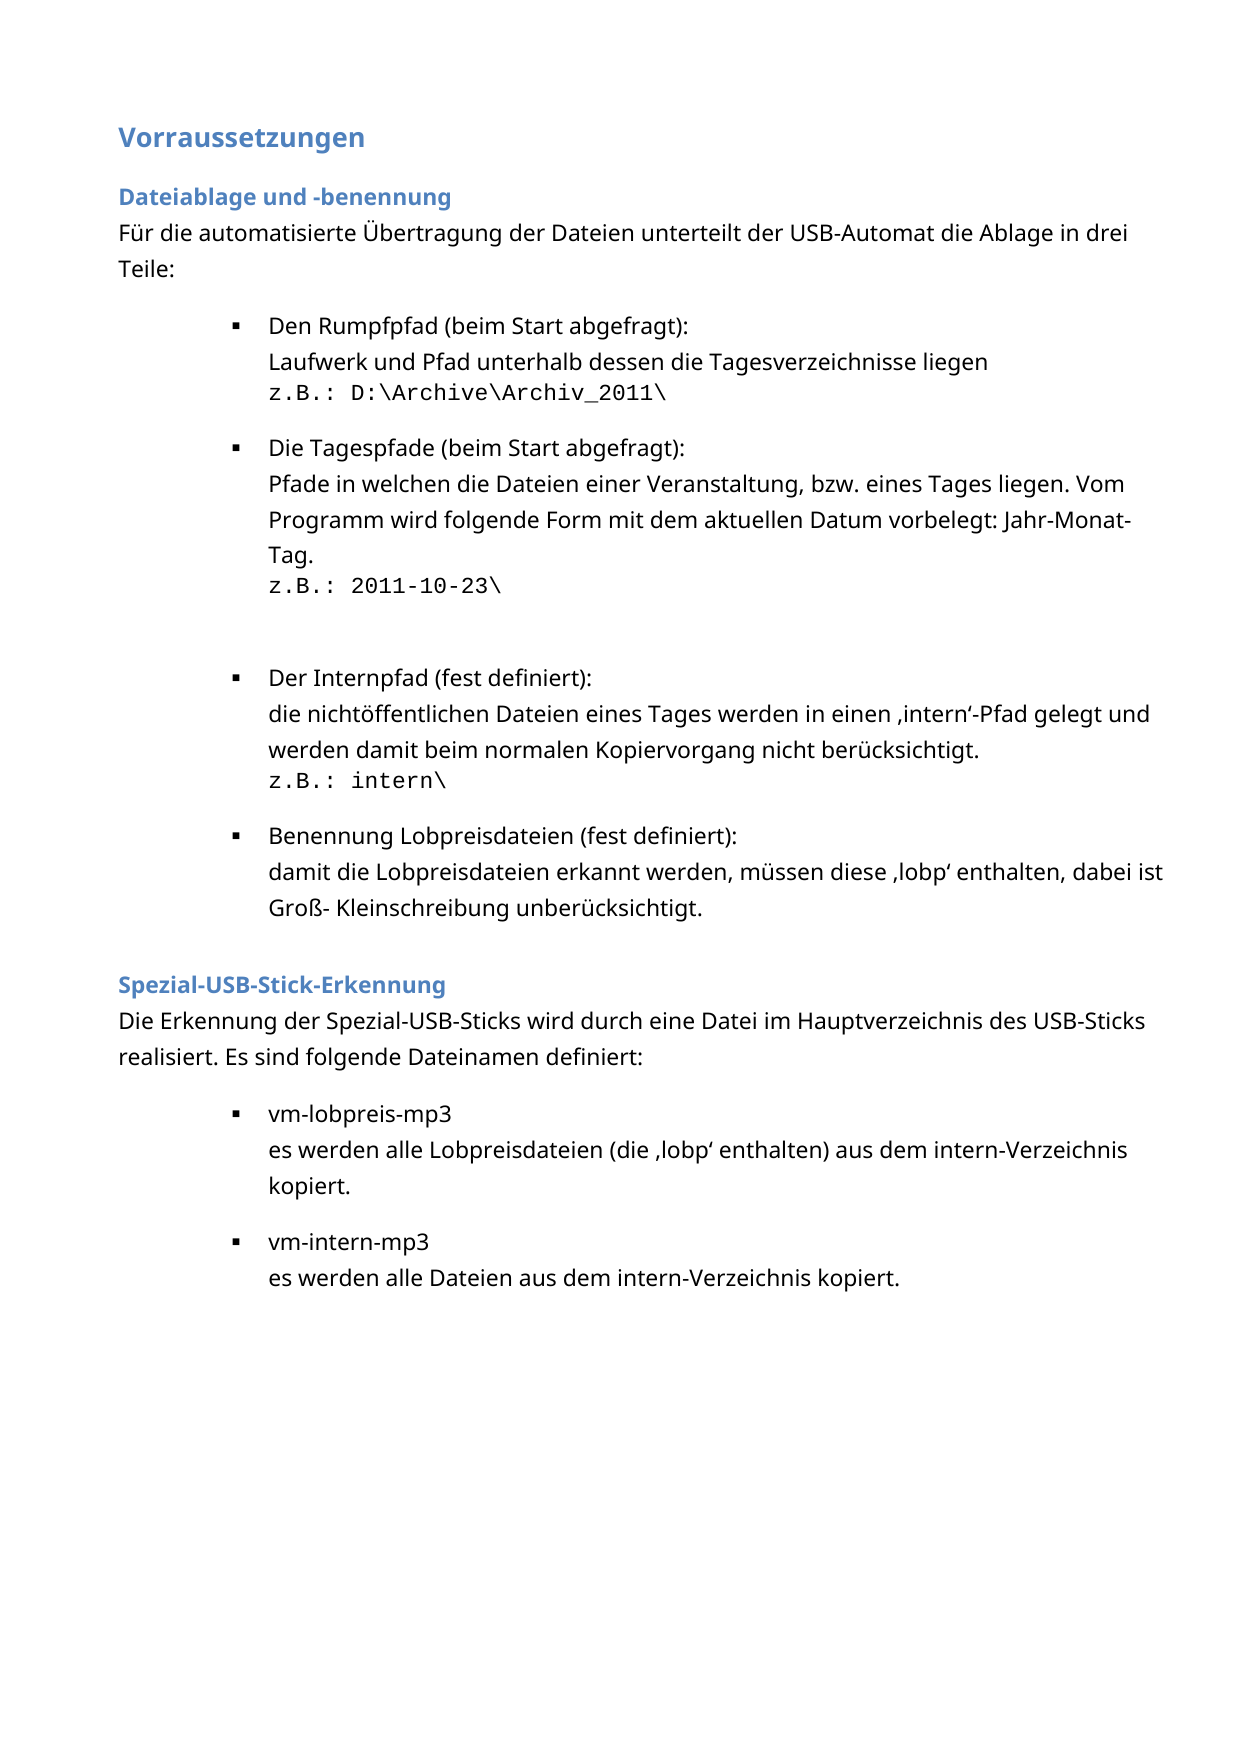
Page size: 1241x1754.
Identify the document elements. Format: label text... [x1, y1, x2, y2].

list vm-lobpreis-mp3 es werden alle Lobpreisdateien (die ‚lobp‘ enthalten) aus dem intern-Verzeichnis kopiert. [231, 1098, 1167, 1201]
list Die Tagespfade (beim Start abgefragt): Pfade in welchen die Dateien einer Veranstaltung, bzw. eines Tages liegen. Vom Programm wird folgende Form mit dem aktuellen Datum vorbelegt: Jahr-Monat-Tag. z.B.: 2011-10-23\ [231, 432, 1167, 636]
subtitle Vorraussetzungen [118, 118, 1167, 155]
subtitle Dateiablage und -benennung [118, 181, 1167, 213]
subtitle Spezial-USB-Stick-Erkennung [118, 969, 1167, 1000]
list vm-intern-mp3 es werden alle Dateien aus dem intern-Verzeichnis kopiert. [231, 1226, 1167, 1293]
list Benennung Lobpreisdateien (fest definiert): damit die Lobpreisdateien erkannt werden, müssen diese ‚lobp‘ enthalten, dabei ist Groß- Kleinschreibung unberücksichtigt. [231, 819, 1167, 923]
list Der Internpfad (fest definiert): die nichtöffentlichen Dateien eines Tages werden in einen ‚intern‘-Pfad gelegt und werden damit beim normalen Kopiervorgang nicht berücksichtigt. z.B.: intern\ [231, 662, 1167, 795]
list Den Rumpfpfad (beim Start abgefragt): Laufwerk und Pfad unterhalb dessen die Tagesverzeichnisse liegen z.B.: D:\Archive\Archiv_2011\ [231, 310, 1167, 407]
text Die Erkennung der Spezial-USB-Sticks wird durch eine Datei im Hauptverzeichnis des USB-Sticks realisiert. Es sind folgende Dateinamen definiert: [118, 1005, 1167, 1072]
text Für die automatisierte Übertragung der Dateien unterteilt der USB-Automat die Ablage in drei Teile: [118, 217, 1167, 284]
